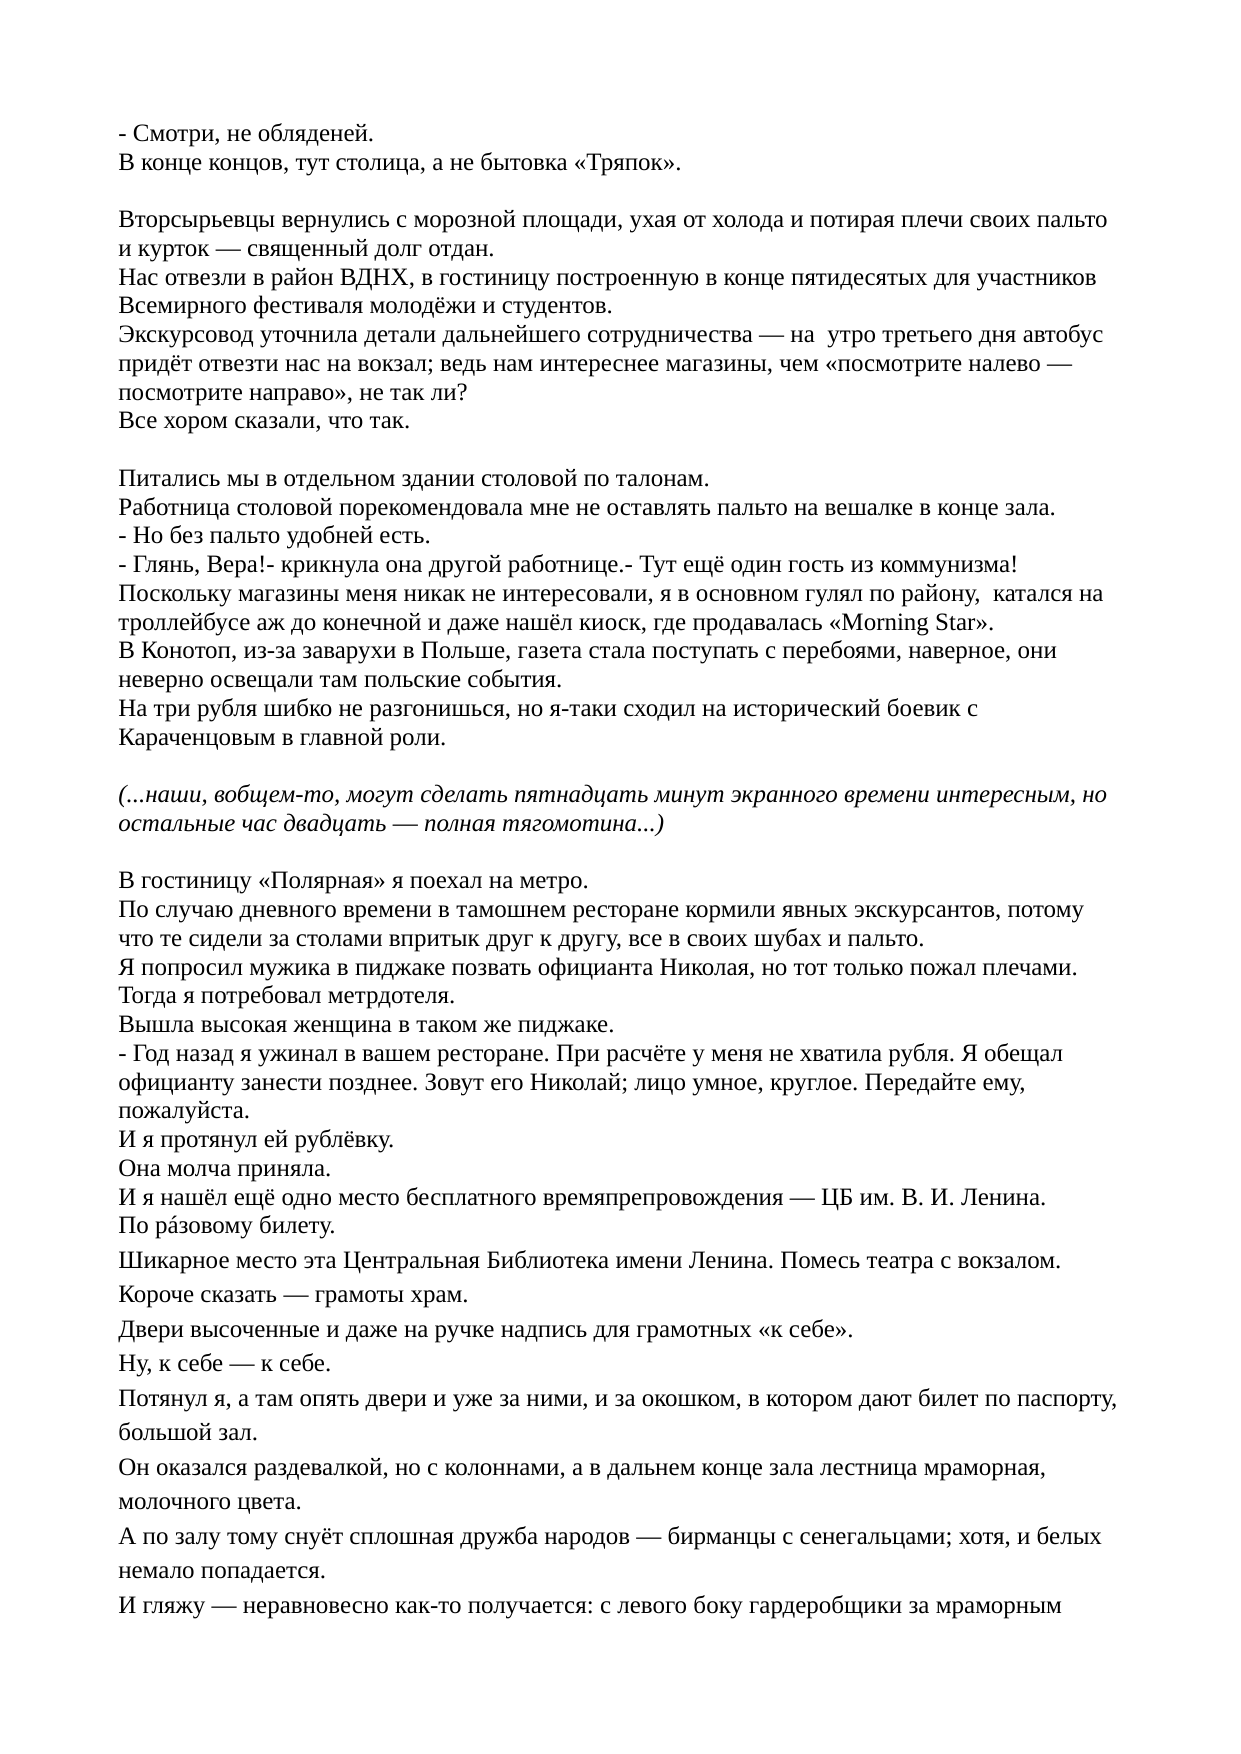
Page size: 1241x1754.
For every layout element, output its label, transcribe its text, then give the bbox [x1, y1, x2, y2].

text - Глянь, Вера!- крикнула она другой работнице.- Тут ещё один гость из коммунизма! [118, 549, 1122, 578]
text Питались мы в отдельном здании столовой по талонам. [118, 463, 1122, 492]
text Шикарное место эта Центральная Библиотека имени Ленина. Помесь театра с вокзалом. Короче сказать — грамоты храм. [118, 1245, 1122, 1308]
text Вторсырьевцы вернулись с морозной площади, ухая от холода и потирая плечи своих пальто и курток — священный долг отдан. [118, 204, 1122, 262]
text - Но без пальто удобней есть. [118, 521, 1122, 549]
text Все хором сказали, что так. [118, 406, 1122, 434]
text Ну, к себе — к себе. [118, 1348, 1122, 1377]
text И я протянул ей рублёвку. [118, 1124, 1122, 1153]
text А по залу тому снуёт сплошная дружба народов — бирманцы с сенегальцами; хотя, и белых немало попадается. [118, 1521, 1122, 1584]
text (...наши, вобщем-то, могут сделать пятнадцать минут экранного времени интересным, но остальные час двадцать — полная тягомотина...) [118, 779, 1122, 837]
text И гляжу — неравновесно как-то получается: с левого боку гардеробщики за мраморным [118, 1590, 1122, 1619]
text Поскольку магазины меня никак не интересовали, я в основном гулял по району, катался на троллейбусе аж до конечной и даже нашёл киоск, где продавалась «Morning Star». [118, 578, 1122, 636]
text Она молча приняла. [118, 1153, 1122, 1182]
text По случаю дневного времени в тамошнем ресторане кормили явных экскурсантов, потому что те сидели за столами впритык друг к другу, все в своих шубах и пальто. [118, 894, 1122, 952]
text Двери высоченные и даже на ручке надпись для грамотных «к себе». [118, 1314, 1122, 1343]
text Я попросил мужика в пиджаке позвать официанта Николая, но тот только пожал плечами. Тогда я потребовал метрдотеля. [118, 952, 1122, 1009]
text - Смотри, не обляденей. [118, 118, 1122, 147]
text Экскурсовод уточнила детали дальнейшего сотрудничества — на утро третьего дня автобус придёт отвезти нас на вокзал; ведь нам интереснее магазины, чем «посмотрите налево — посмотрите направо», не так ли? [118, 319, 1122, 406]
text И я нашёл ещё одно место бесплатного времяпрепровождения — ЦБ им. В. И. Ленина. [118, 1182, 1122, 1211]
text Он оказался раздевалкой, но с колоннами, а в дальнем конце зала лестница мраморная, молочного цвета. [118, 1452, 1122, 1515]
text В конце концов, тут столица, а не бытовка «Тряпок». [118, 147, 1122, 176]
text На три рубля шибко не разгонишься, но я-таки сходил на исторический боевик с Караченцовым в главной роли. [118, 693, 1122, 751]
text В Конотоп, из-за заварухи в Польше, газета стала поступать с перебоями, наверное, они неверно освещали там польские события. [118, 636, 1122, 693]
text Вышла высокая женщина в таком же пиджаке. [118, 1009, 1122, 1038]
text По рáзовому билету. [118, 1211, 1122, 1239]
text Потянул я, а там опять двери и уже за ними, и за окошком, в котором дают билет по паспорту, большой зал. [118, 1383, 1122, 1446]
text Работница столовой порекомендовала мне не оставлять пальто на вешалке в конце зала. [118, 492, 1122, 521]
text Нас отвезли в район ВДНХ, в гостиницу построенную в конце пятидесятых для участников Всемирного фестиваля молодёжи и студентов. [118, 262, 1122, 319]
text В гостиницу «Полярная» я поехал на метро. [118, 866, 1122, 894]
text - Год назад я ужинал в вашем ресторане. При расчёте у меня не хватила рубля. Я обещал официанту занести позднее. Зовут его Николай; лицо умное, круглое. Передайте ему, пожалуйста. [118, 1038, 1122, 1124]
